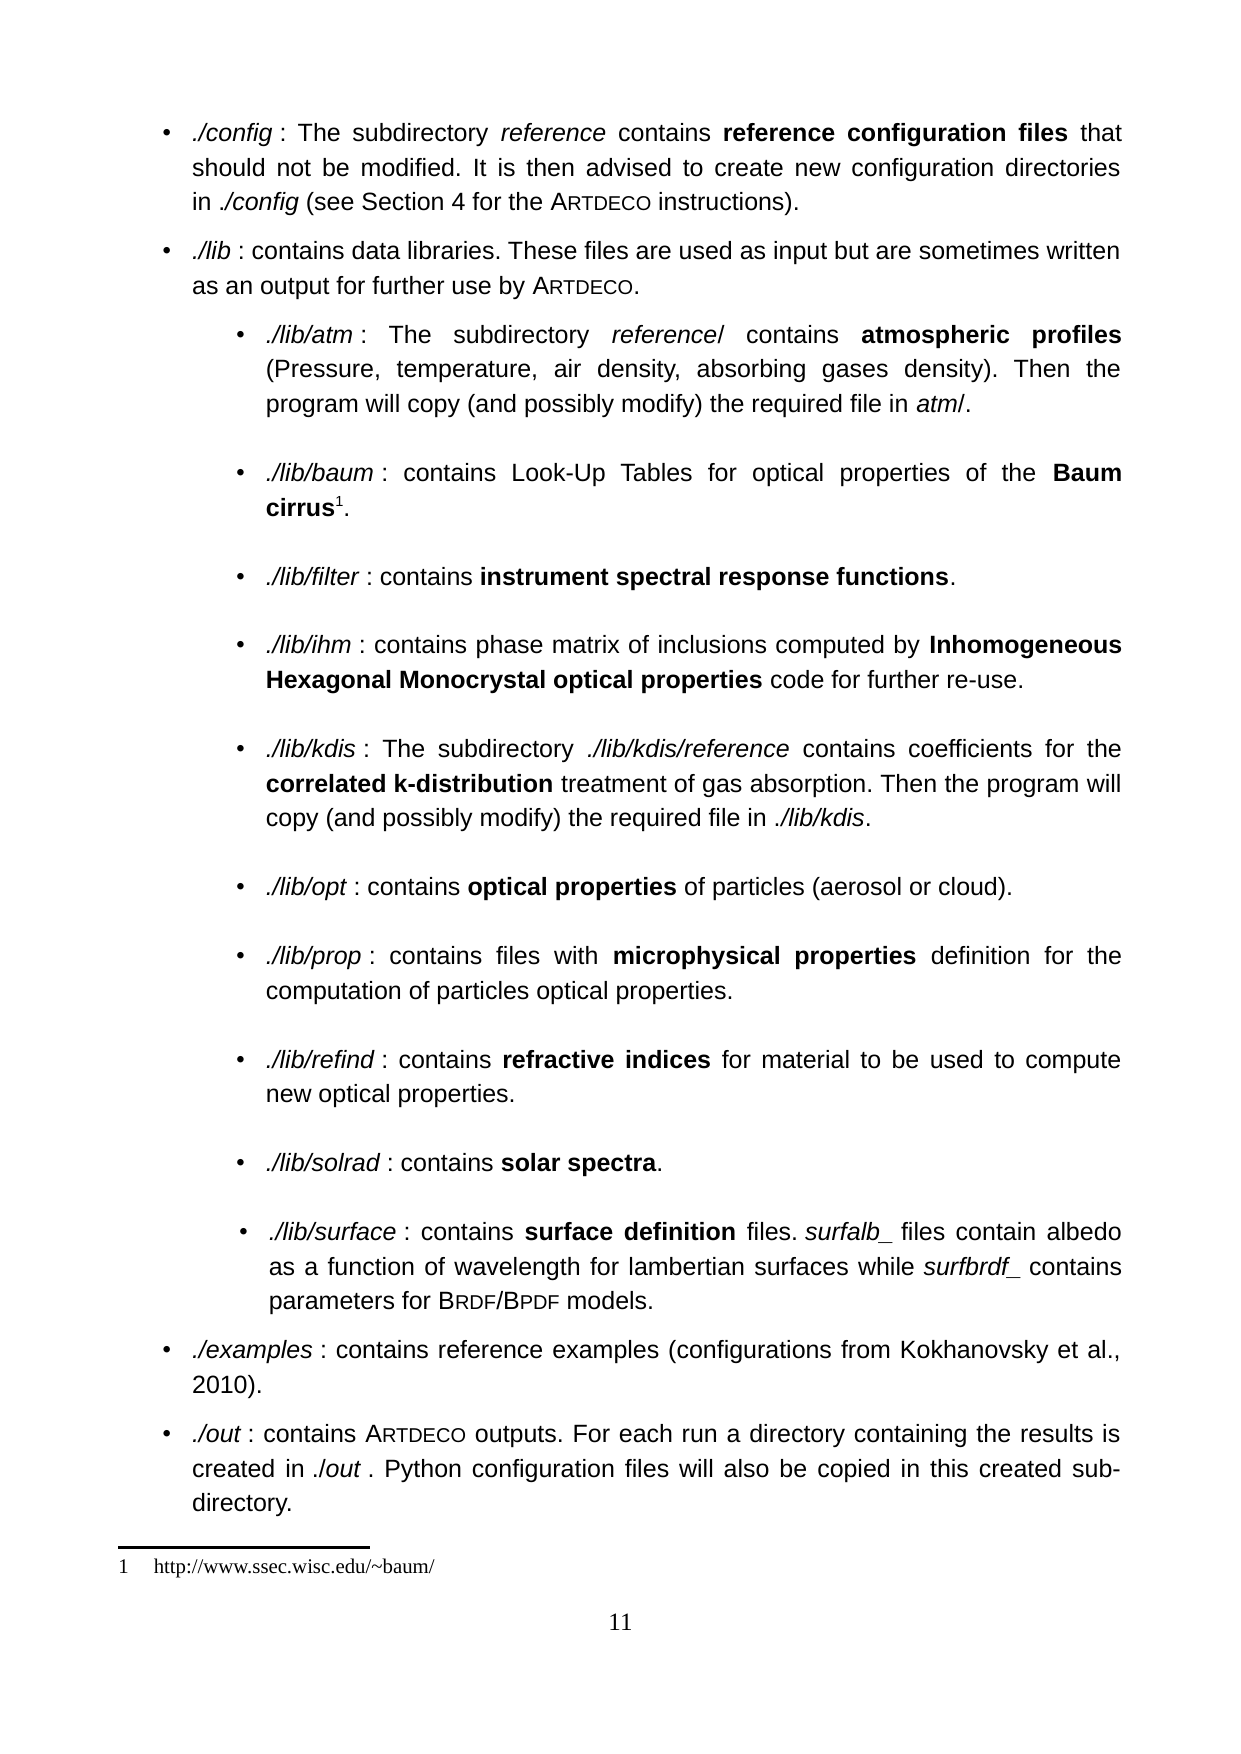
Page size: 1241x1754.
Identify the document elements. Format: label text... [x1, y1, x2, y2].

list ./lib/surface : contains surface definition files. surfalb_ files contain albedo as a function of wavelength for lambertian surfaces while surfbrdf_ contains parameters for Brdf/Bpdf models. [239, 1217, 1122, 1315]
list ./lib/ihm : contains phase matrix of inclusions computed by Inhomogeneous Hexagonal Monocrystal optical properties code for further re-use. [236, 631, 1122, 694]
list ./config : The subdirectory reference contains reference configuration files that should not be modified. It is then advised to create new configuration directories in ./config (see Section 4 for the Artdeco instructions). [162, 118, 1122, 216]
list ./lib/solrad : contains solar spectra. [236, 1148, 1122, 1177]
list ./lib/prop : contains files with microphysical properties definition for the computation of particles optical properties. [236, 941, 1122, 1004]
list ./examples : contains reference examples (configurations from Kokhanovsky et al., 2010). [162, 1335, 1122, 1399]
list ./out : contains Artdeco outputs. For each run a directory containing the results is created in ./out . Python configuration files will also be copied in this created sub-directory. [162, 1419, 1122, 1517]
list ./lib : contains data libraries. These files are used as input but are sometimes written as an output for further use by Artdeco. [162, 236, 1122, 299]
list ./lib/atm : The subdirectory reference/ contains atmospheric profiles (Pressure, temperature, air density, absorbing gases density). Then the program will copy (and possibly modify) the required file in atm/. [236, 320, 1122, 418]
list ./lib/opt : contains optical properties of particles (aerosol or cloud). [236, 872, 1122, 901]
list ./lib/baum : contains Look-Up Tables for optical properties of the Baum cirrus. [236, 458, 1122, 521]
list ./lib/refind : contains refractive indices for material to be used to compute new optical properties. [236, 1045, 1122, 1108]
list http://www.ssec.wisc.edu/~baum/ [118, 1553, 1122, 1578]
list ./lib/kdis : The subdirectory ./lib/kdis/reference contains coefficients for the correlated k-distribution treatment of gas absorption. Then the program will copy (and possibly modify) the required file in ./lib/kdis. [236, 734, 1122, 832]
list ./lib/filter : contains instrument spectral response functions. [236, 561, 1122, 590]
